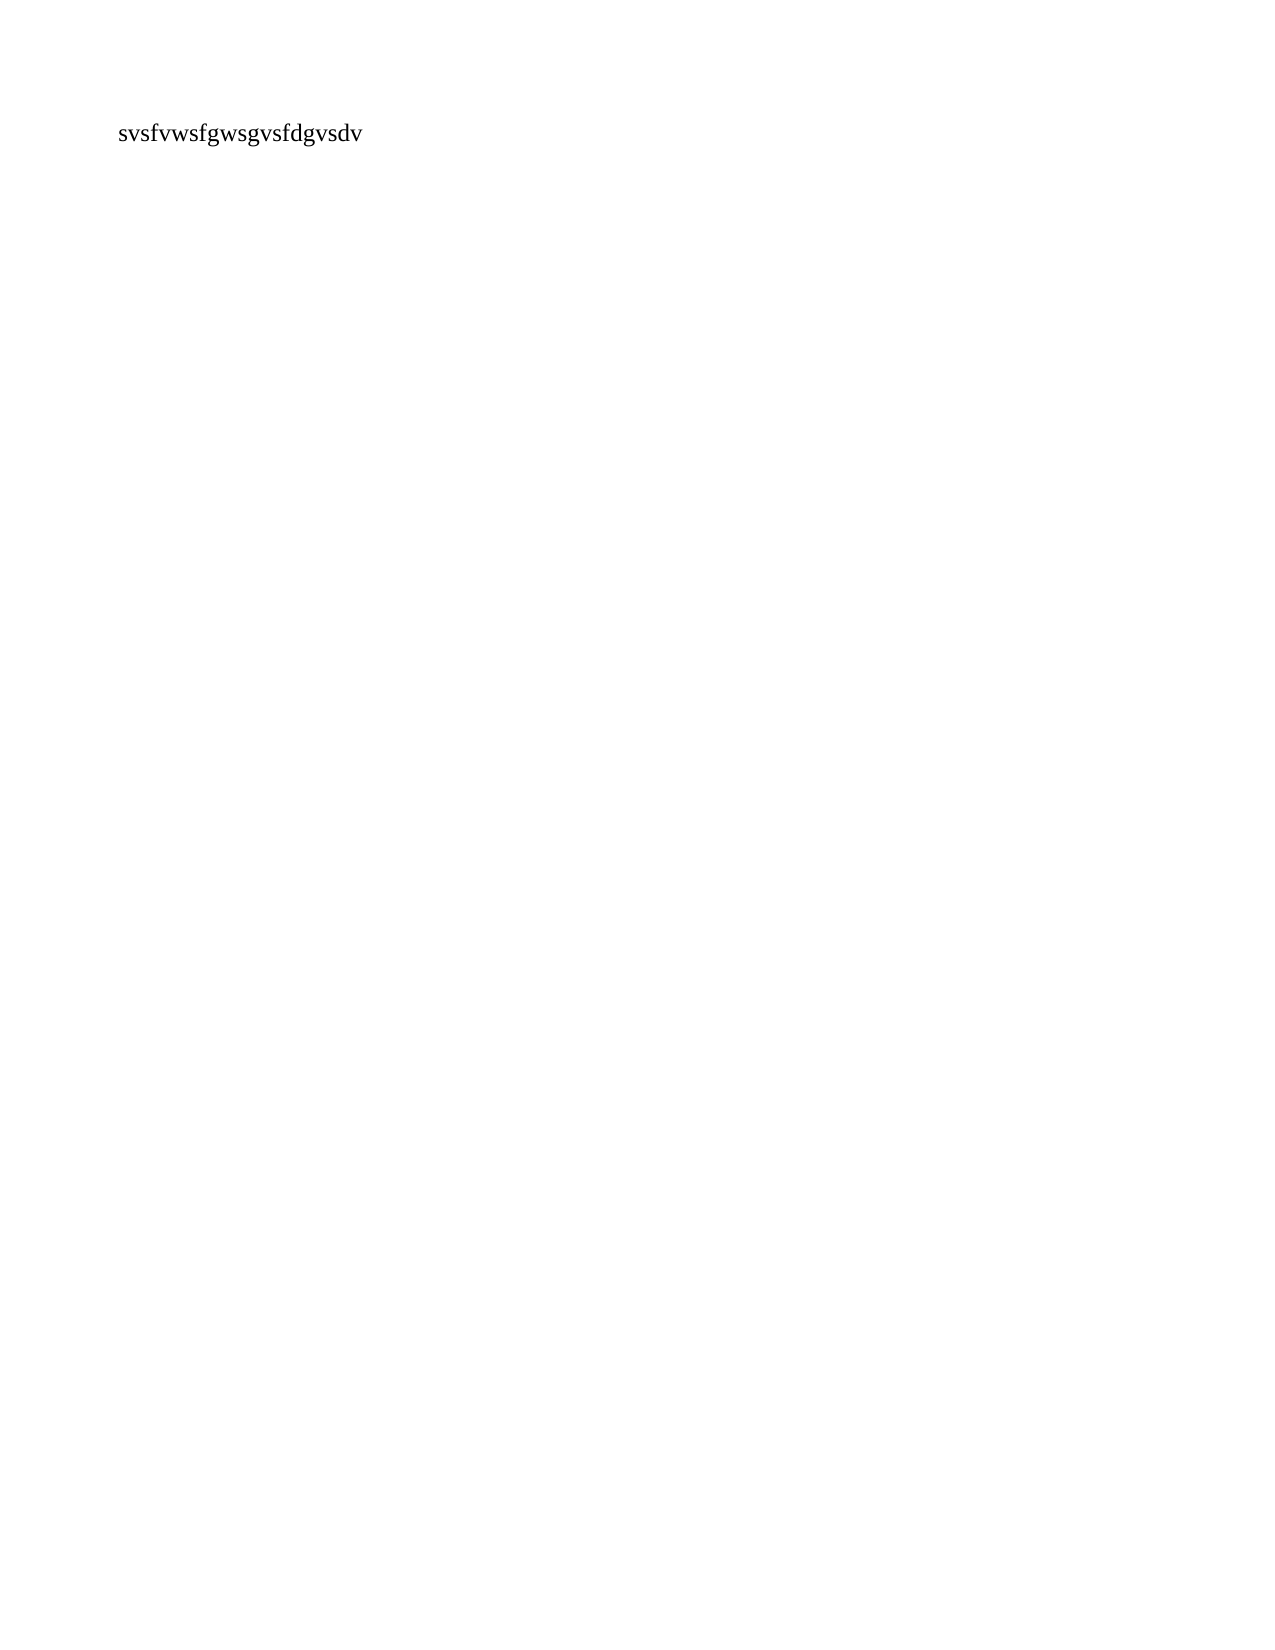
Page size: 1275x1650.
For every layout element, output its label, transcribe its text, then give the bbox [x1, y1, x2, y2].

text svsfvwsfgwsgvsfdgvsdv [118, 118, 1157, 147]
